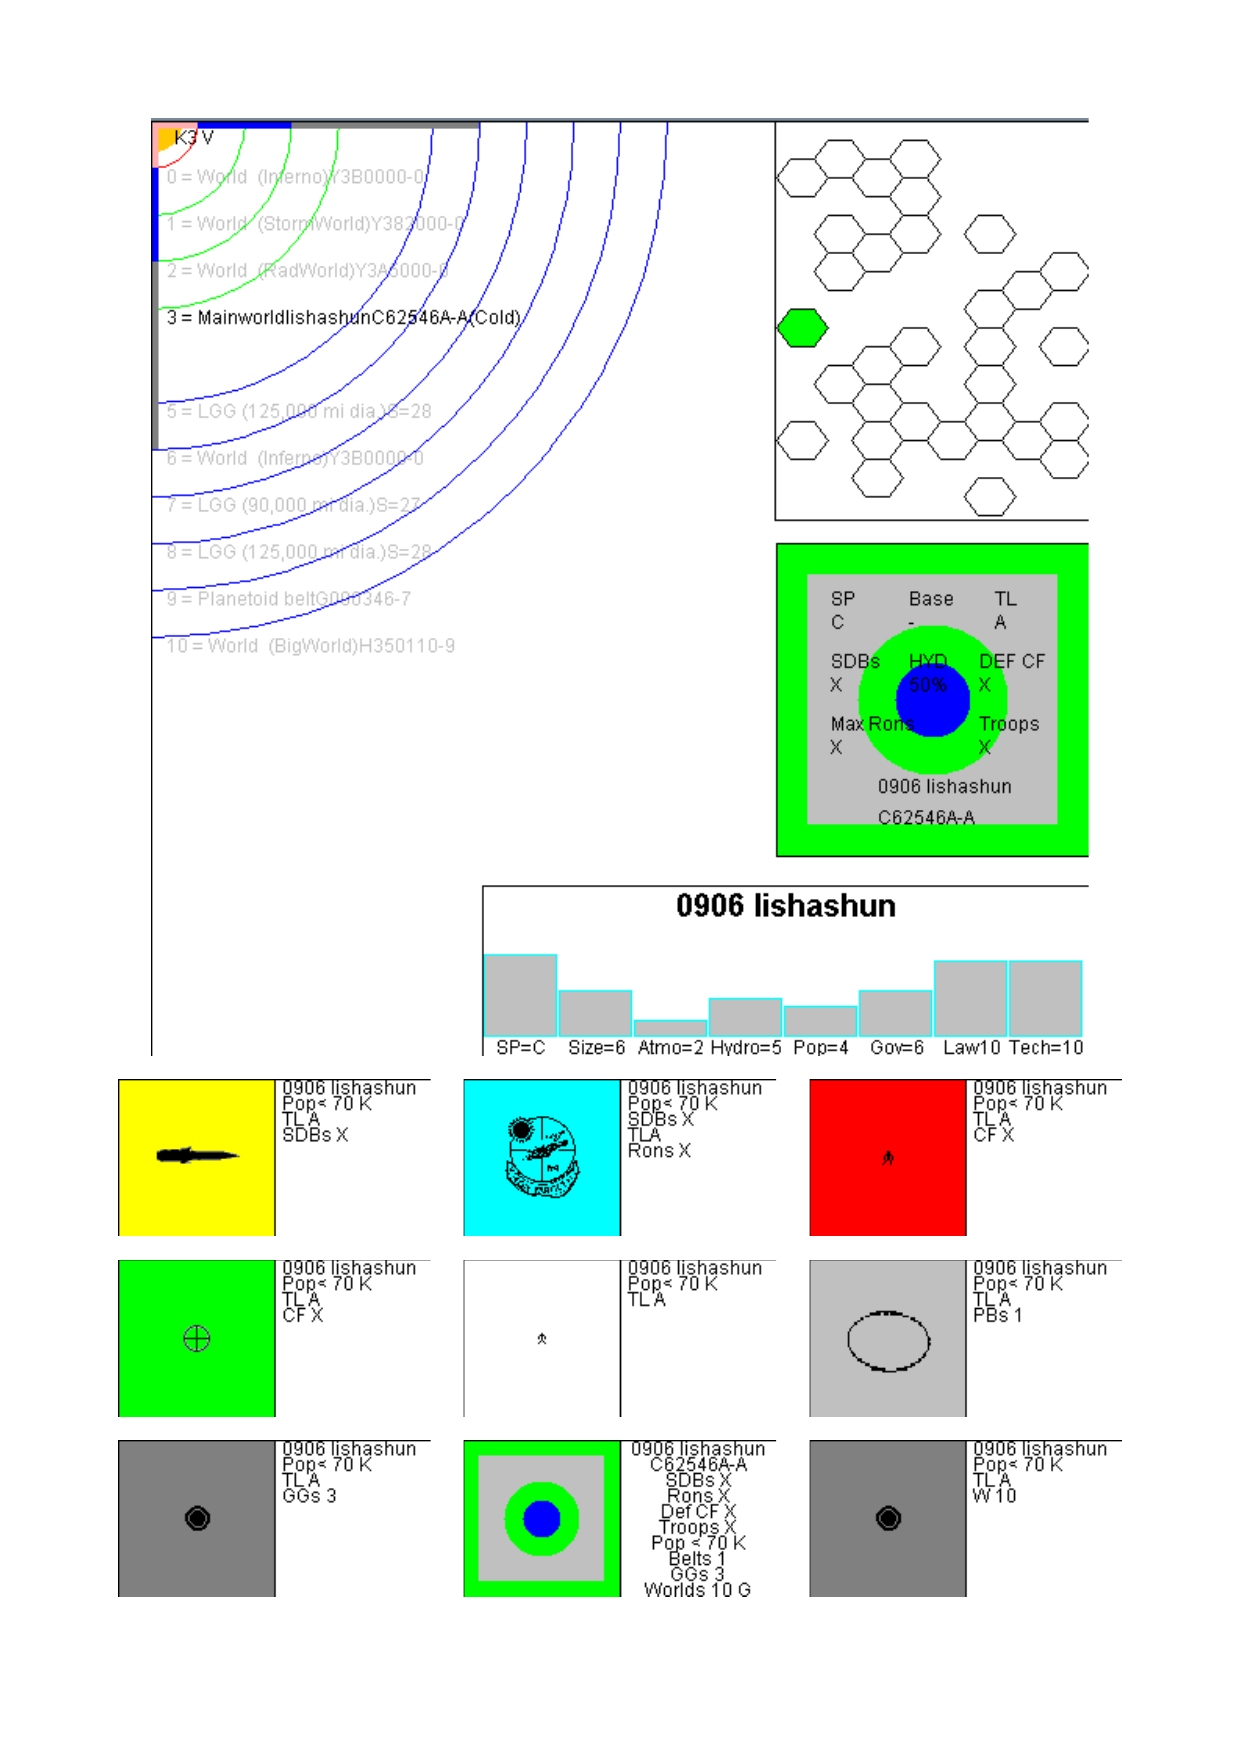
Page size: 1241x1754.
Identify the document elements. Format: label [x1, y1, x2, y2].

picture [463, 1440, 777, 1597]
picture [809, 1440, 1122, 1597]
picture [463, 1260, 777, 1417]
picture [809, 1260, 1122, 1417]
picture [118, 1079, 431, 1236]
picture [151, 118, 1089, 1056]
picture [118, 1260, 431, 1417]
picture [118, 1440, 431, 1597]
picture [809, 1079, 1122, 1236]
picture [463, 1079, 777, 1236]
